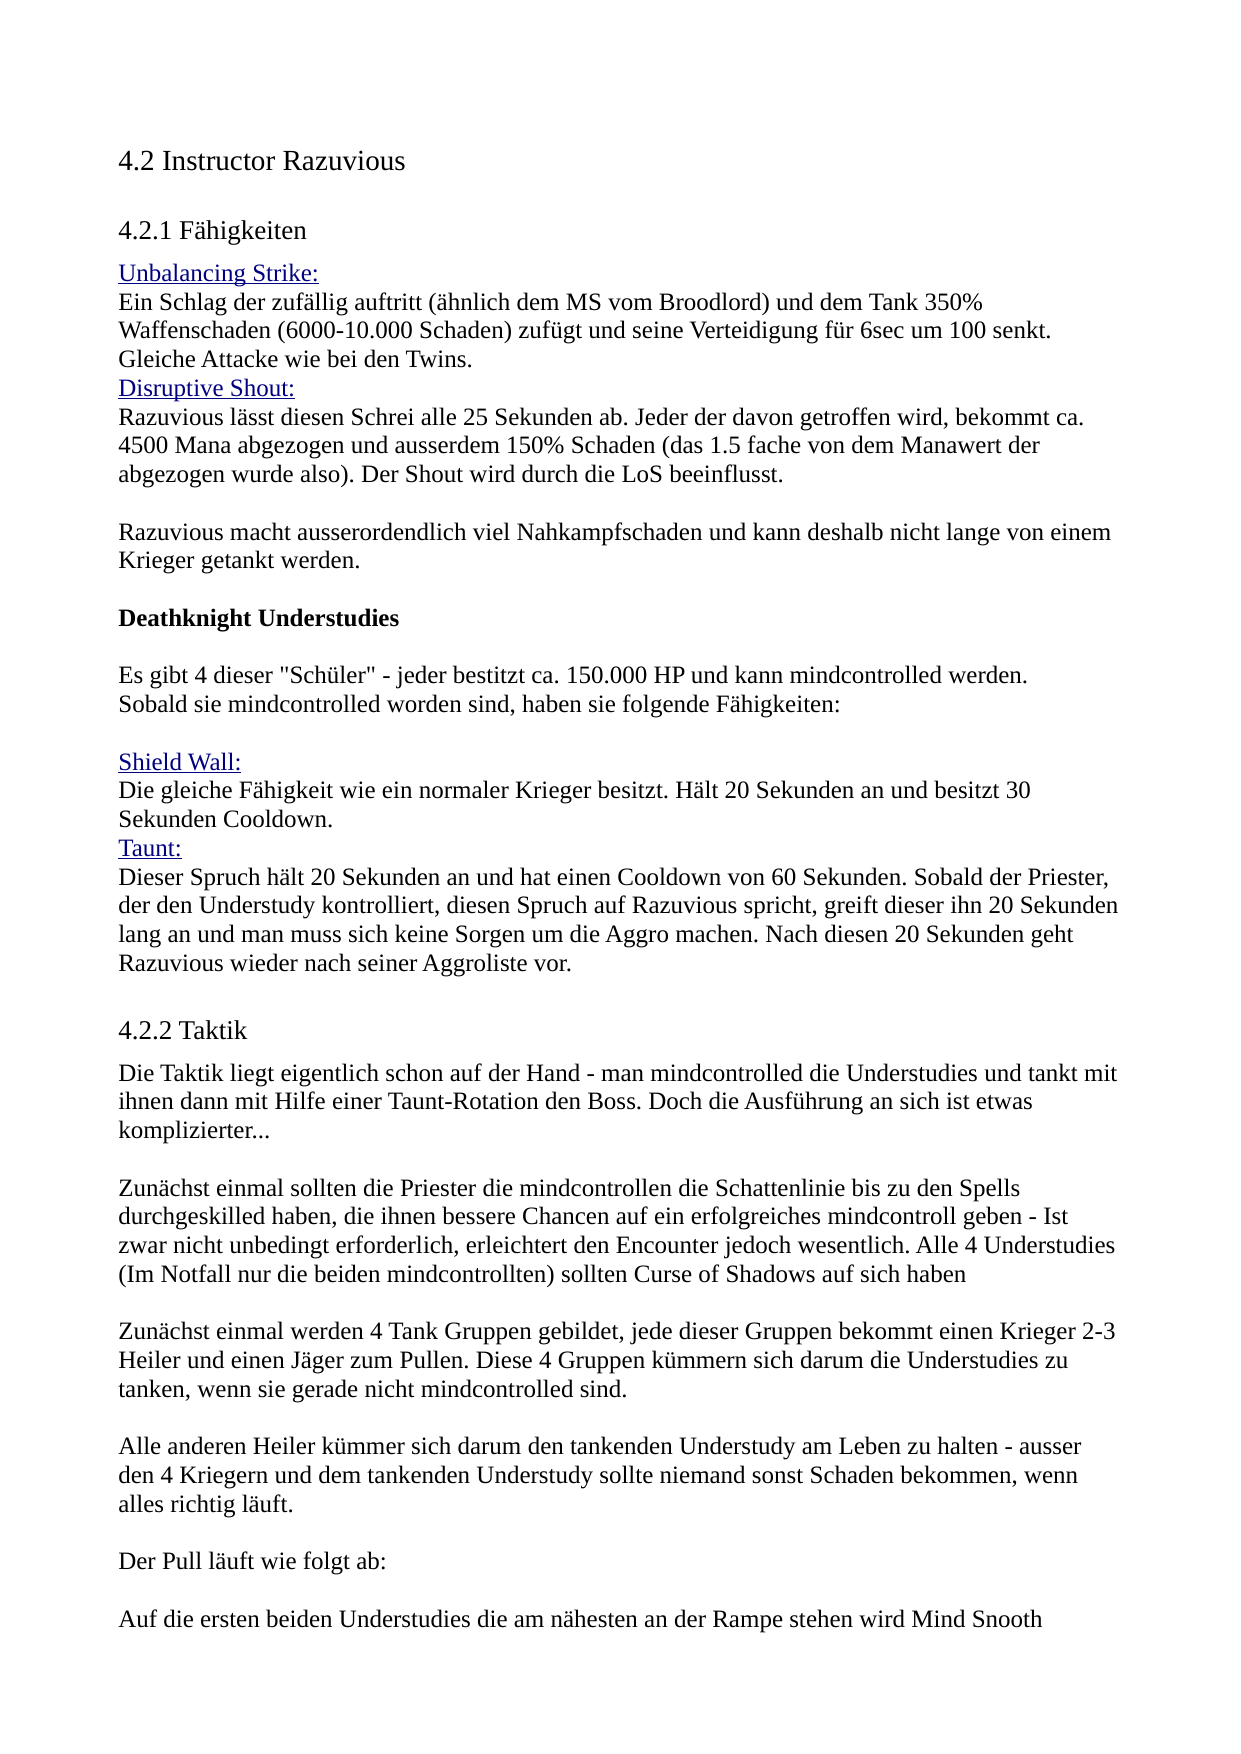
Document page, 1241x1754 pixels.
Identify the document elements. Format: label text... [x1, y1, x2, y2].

text Unbalancing Strike: Ein Schlag der zufällig auftritt (ähnlich dem MS vom Broodlord) und dem Tank 350% Waffenschaden (6000-10.000 Schaden) zufügt und seine Verteidigung für 6sec um 100 senkt. Gleiche Attacke wie bei den Twins. Disruptive Shout: Razuvious lässt diesen Schrei alle 25 Sekunden ab. Jeder der davon getroffen wird, bekommt ca. 4500 Mana abgezogen und ausserdem 150% Schaden (das 1.5 fache von dem Manawert der abgezogen wurde also). Der Shout wird durch die LoS beeinflusst. Razuvious macht ausserordendlich viel Nahkampfschaden und kann deshalb nicht lange von einem Krieger getankt werden. Deathknight Understudies Es gibt 4 dieser "Schüler" - jeder bestitzt ca. 150.000 HP und kann mindcontrolled werden. Sobald sie mindcontrolled worden sind, haben sie folgende Fähigkeiten: Shield Wall: Die gleiche Fähigkeit wie ein normaler Krieger besitzt. Hält 20 Sekunden an und besitzt 30 Sekunden Cooldown. Taunt: Dieser Spruch hält 20 Sekunden an und hat einen Cooldown von 60 Sekunden. Sobald der Priester, der den Understudy kontrolliert, diesen Spruch auf Razuvious spricht, greift dieser ihn 20 Sekunden lang an und man muss sich keine Sorgen um die Aggro machen. Nach diesen 20 Sekunden geht Razuvious wieder nach seiner Aggroliste vor. [118, 258, 1122, 977]
subtitle 4.2.1 Fähigkeiten [118, 214, 1122, 245]
text Die Taktik liegt eigentlich schon auf der Hand - man mindcontrolled die Understudies und tankt mit ihnen dann mit Hilfe einer Taunt-Rotation den Boss. Doch die Ausführung an sich ist etwas komplizierter... Zunächst einmal sollten die Priester die mindcontrollen die Schattenlinie bis zu den Spells durchgeskilled haben, die ihnen bessere Chancen auf ein erfolgreiches mindcontroll geben - Ist zwar nicht unbedingt erforderlich, erleichtert den Encounter jedoch wesentlich. Alle 4 Understudies (Im Notfall nur die beiden mindcontrollten) sollten Curse of Shadows auf sich haben Zunächst einmal werden 4 Tank Gruppen gebildet, jede dieser Gruppen bekommt einen Krieger 2-3 Heiler und einen Jäger zum Pullen. Diese 4 Gruppen kümmern sich darum die Understudies zu tanken, wenn sie gerade nicht mindcontrolled sind. Alle anderen Heiler kümmer sich darum den tankenden Understudy am Leben zu halten - ausser den 4 Kriegern und dem tankenden Understudy sollte niemand sonst Schaden bekommen, wenn alles richtig läuft. Der Pull läuft wie folgt ab: Auf die ersten beiden Understudies die am nähesten an der Rampe stehen wird Mind Snooth [118, 1058, 1122, 1633]
subtitle 4.2 Instructor Razuvious [118, 143, 1122, 177]
subtitle 4.2.2 Taktik [118, 1014, 1122, 1045]
